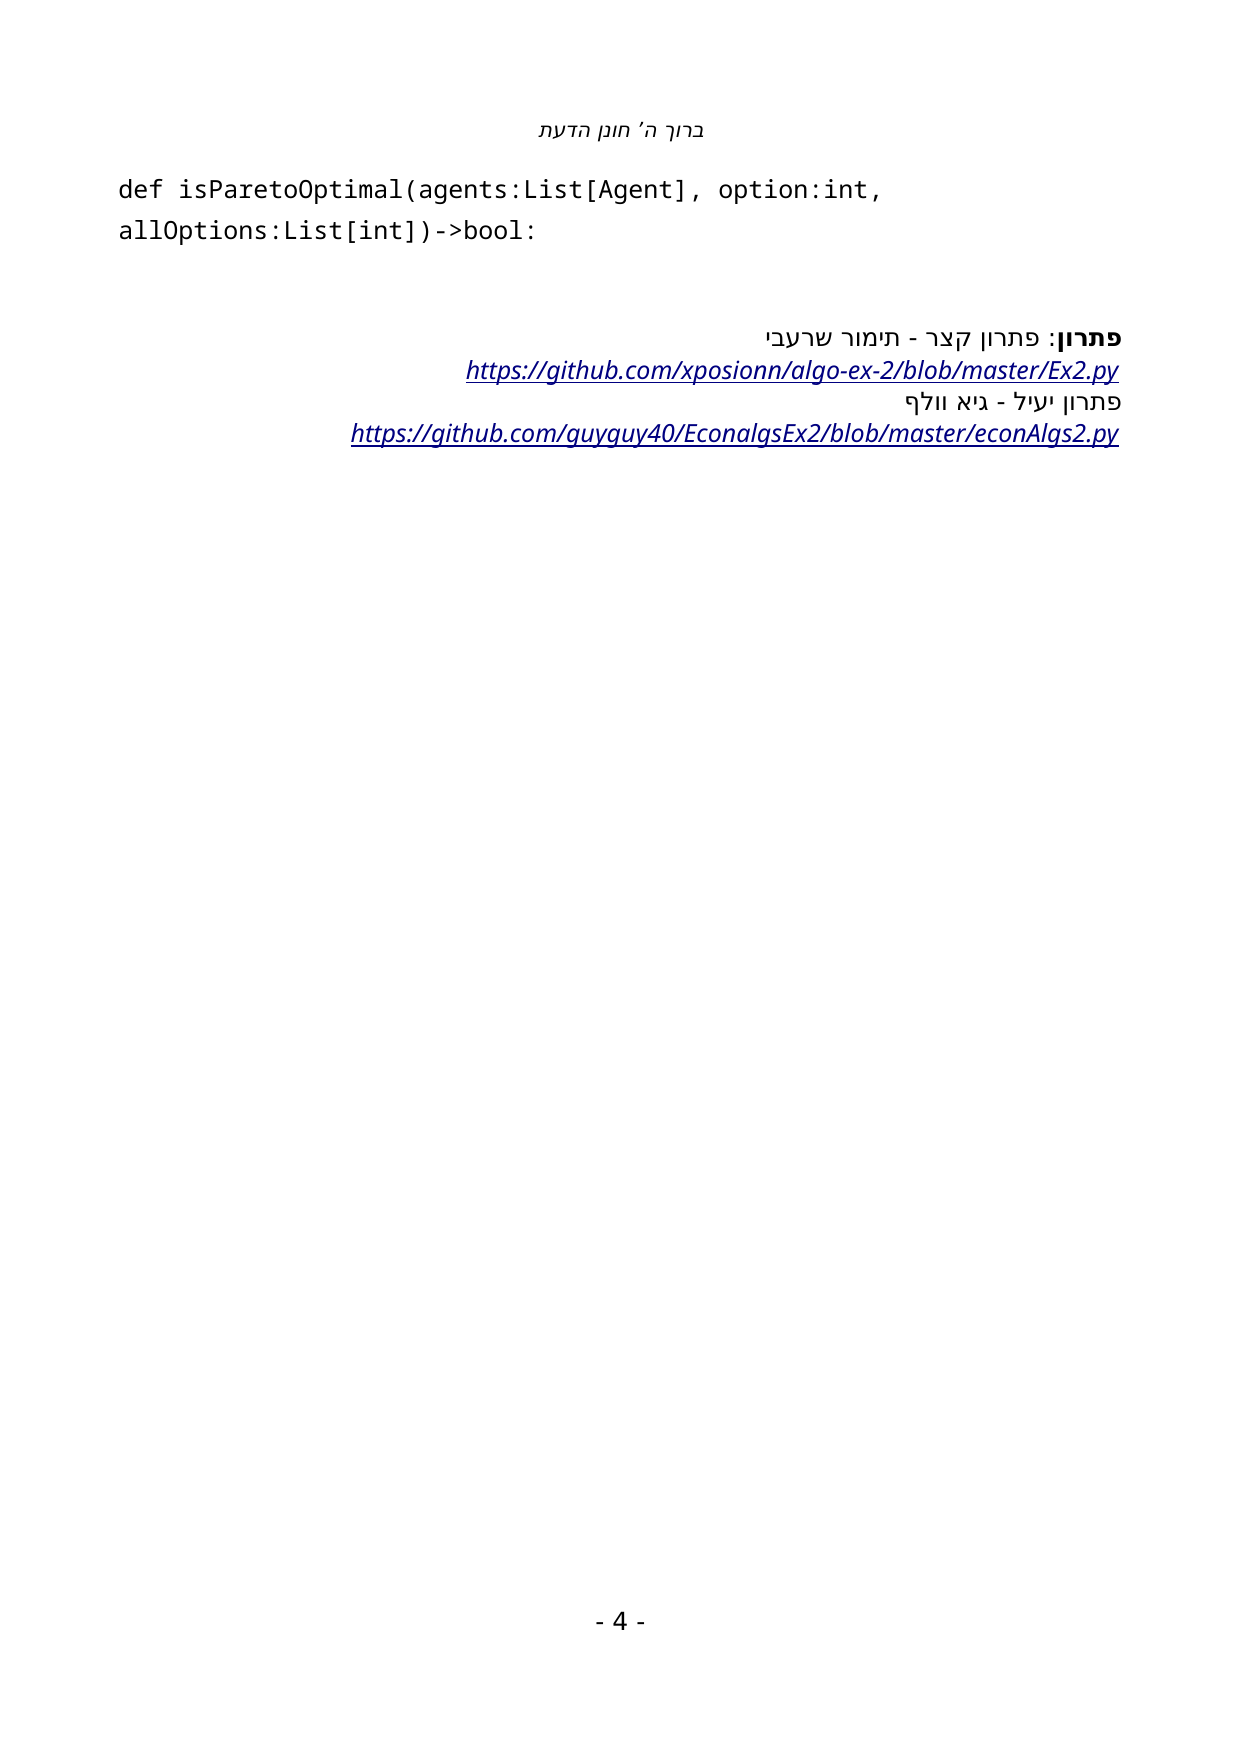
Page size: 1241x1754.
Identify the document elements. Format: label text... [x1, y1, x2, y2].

text פתרון: פתרון קצר - תימור שרעבי https://github.com/xposionn/algo-ex-2/blob/master/Ex2.py [118, 323, 1122, 387]
text def isParetoOptimal(agents:List[Agent], option:int, allOptions:List[int])->bool: [118, 172, 1122, 247]
text פתרון יעיל - גיא וולף https://github.com/guyguy40/EconalgsEx2/blob/master/econAlgs2.py [118, 387, 1122, 450]
